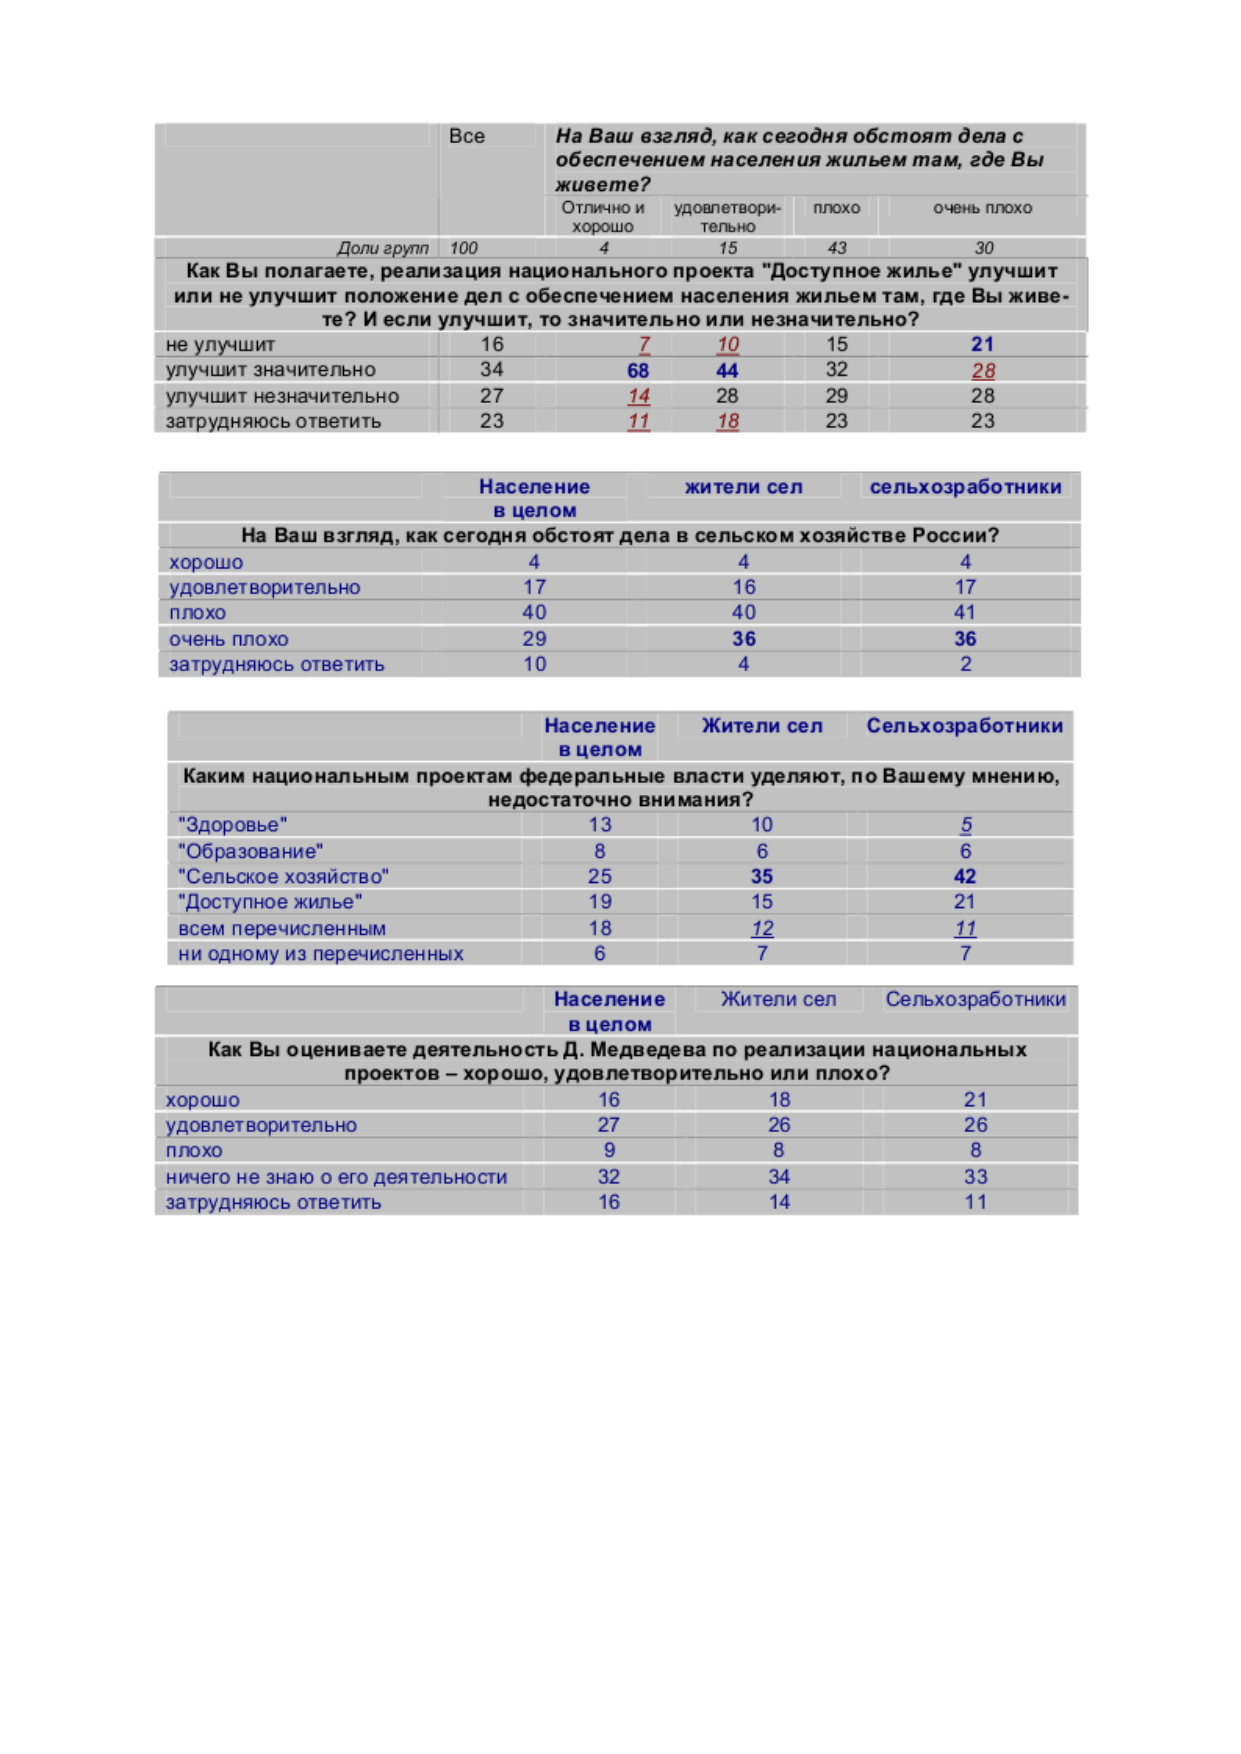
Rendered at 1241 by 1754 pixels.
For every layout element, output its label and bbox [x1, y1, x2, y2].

picture [154, 467, 1086, 679]
picture [149, 118, 1092, 439]
picture [163, 706, 1078, 970]
picture [152, 981, 1085, 1217]
